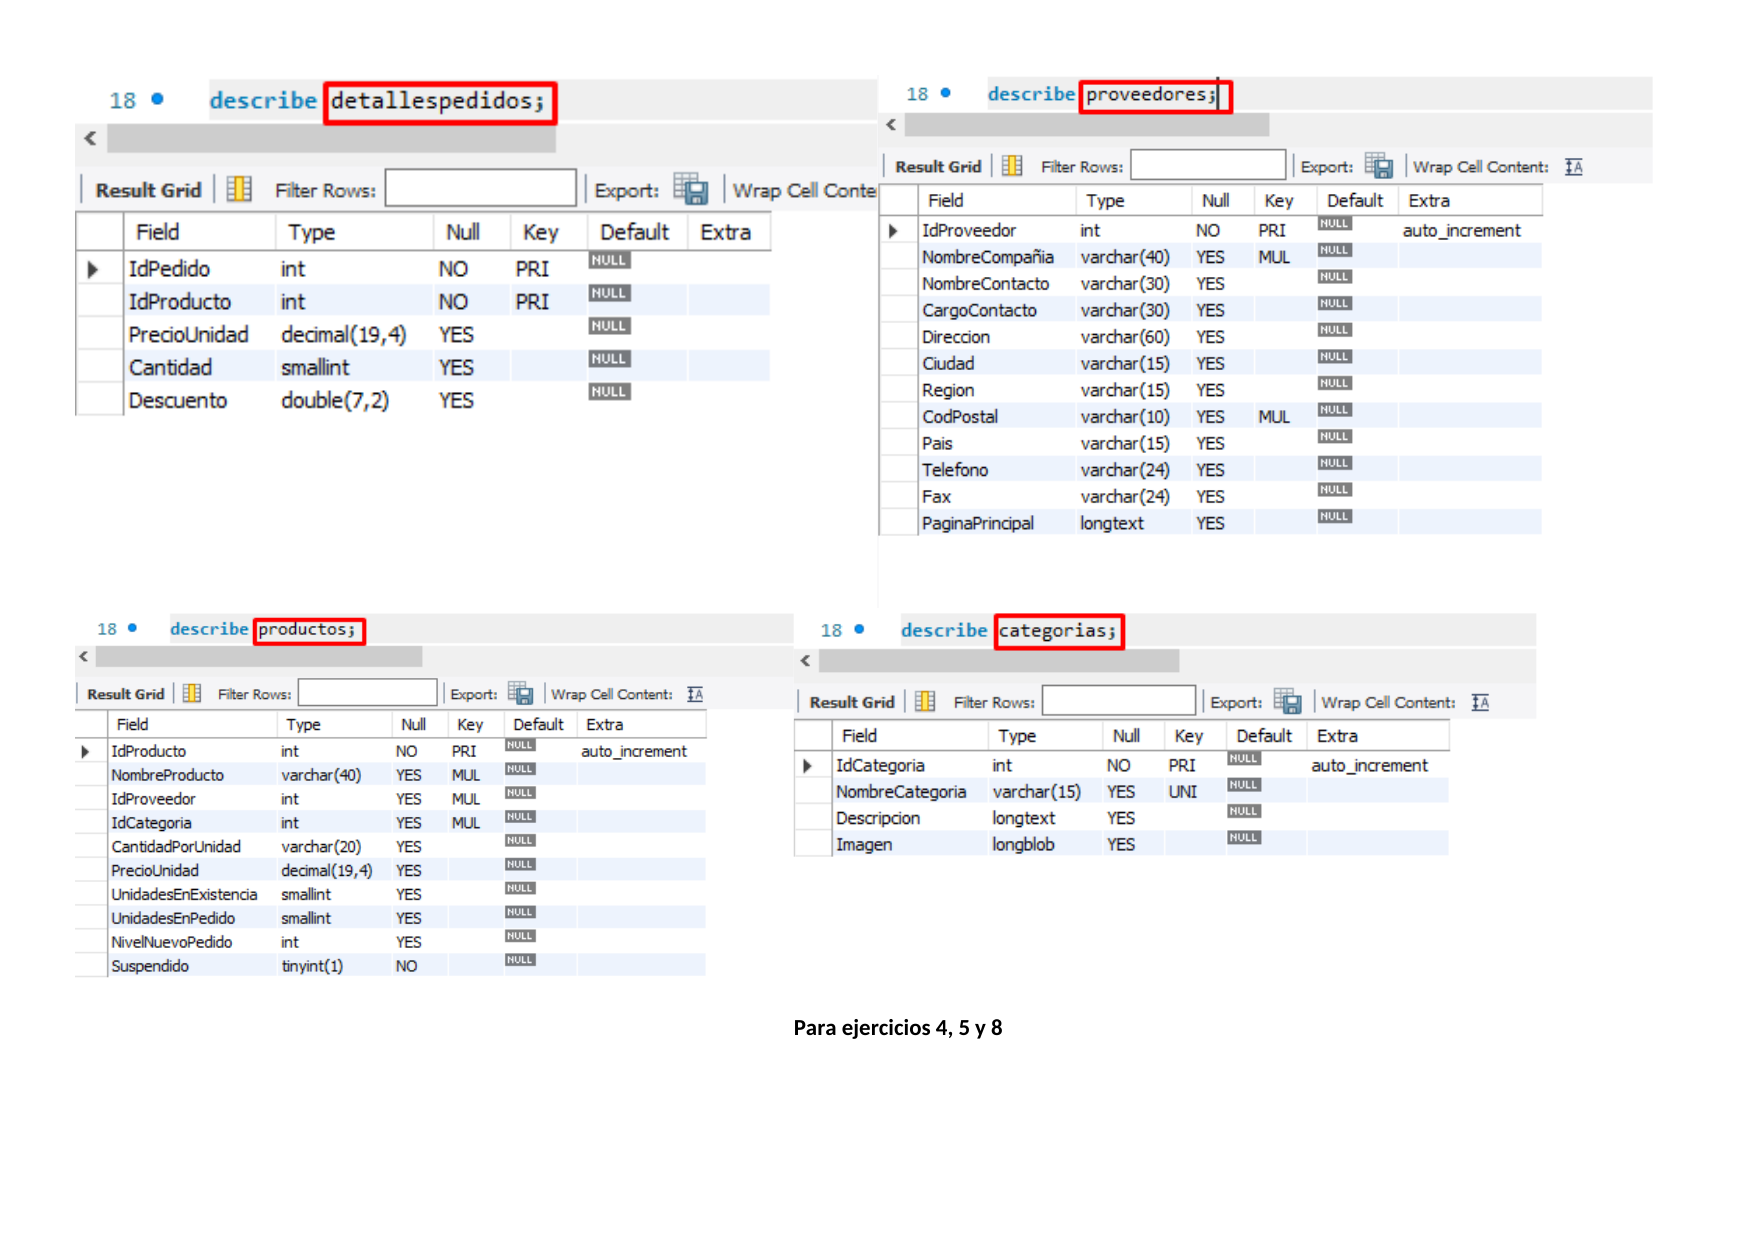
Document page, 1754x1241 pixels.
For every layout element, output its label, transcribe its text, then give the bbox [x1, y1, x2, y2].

text Para ejercicios 4, 5 y 8 [75, 75, 1679, 1041]
